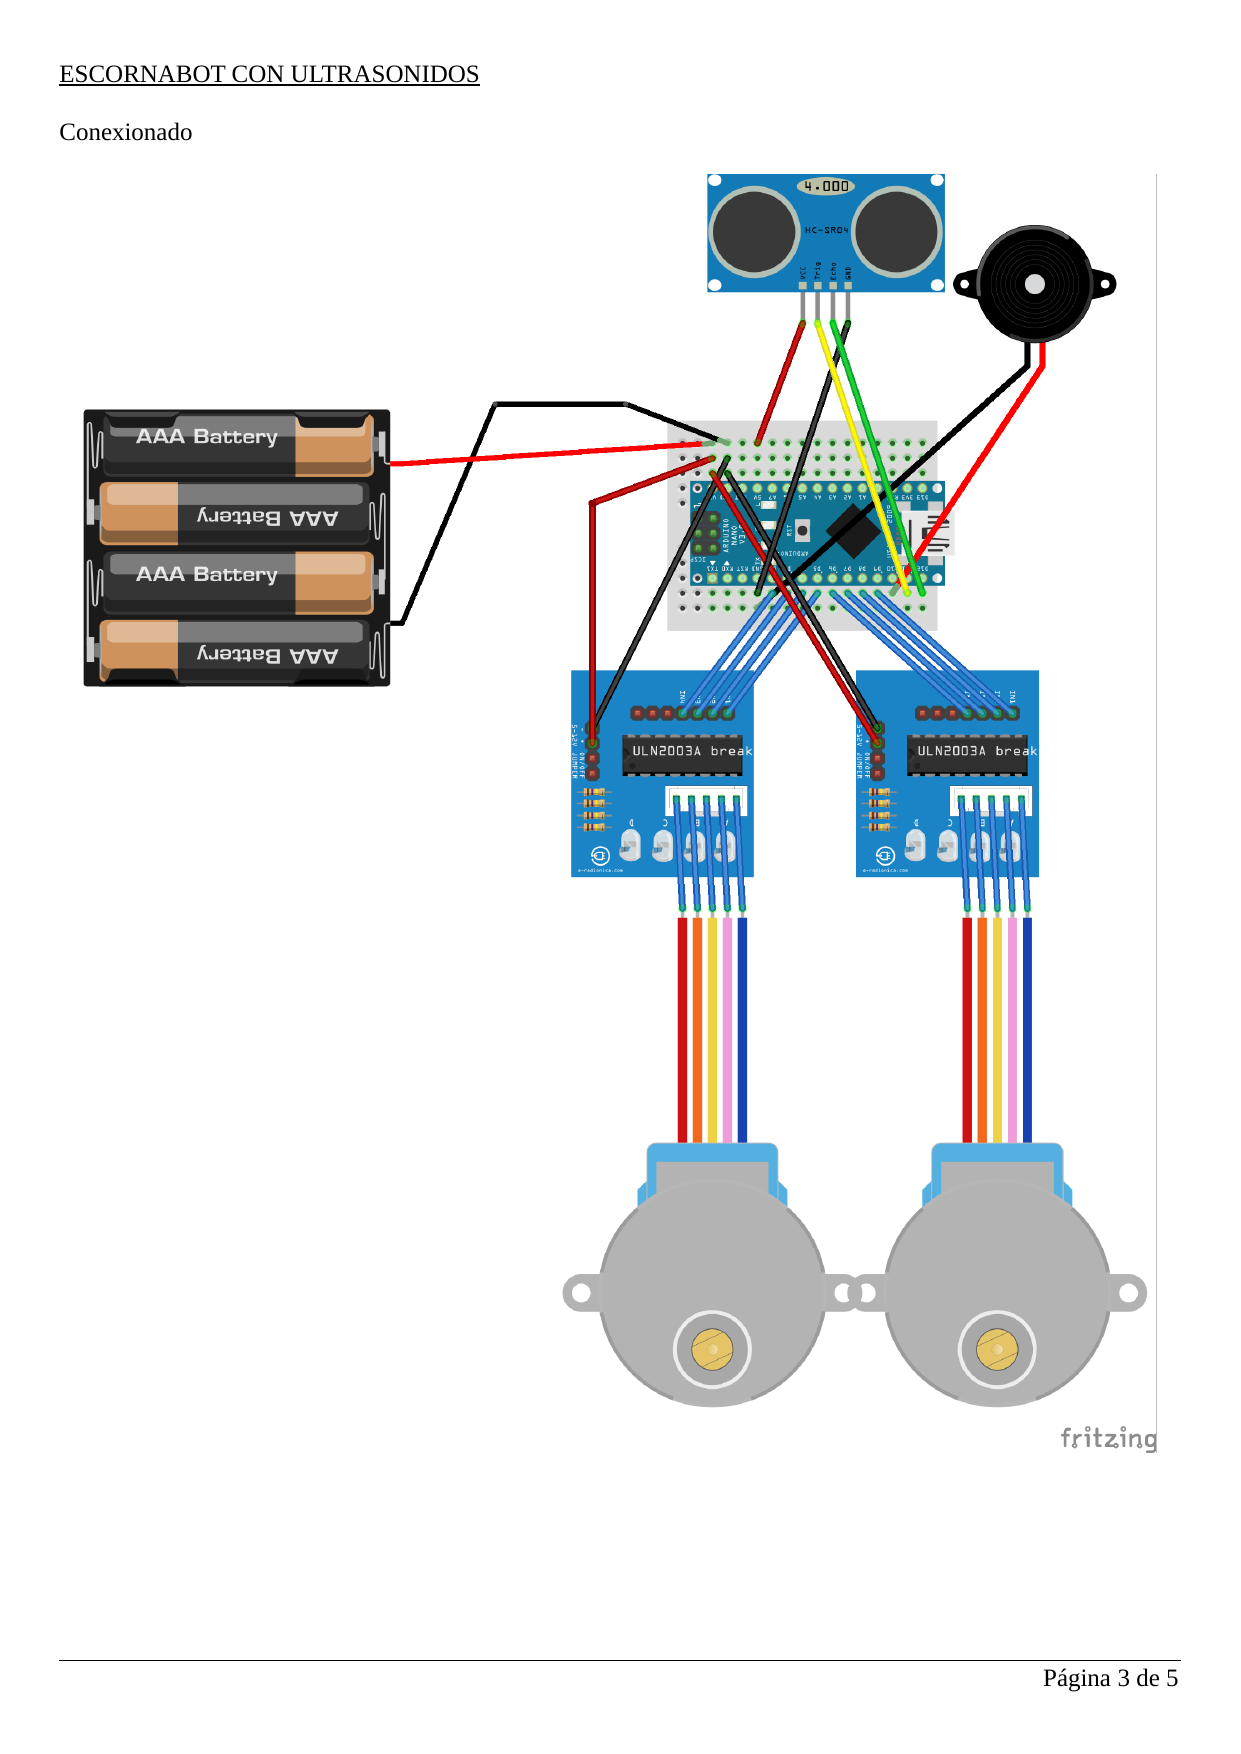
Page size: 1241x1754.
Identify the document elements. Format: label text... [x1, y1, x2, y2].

text ESCORNABOT CON ULTRASONIDOS [59, 59, 1181, 88]
text Conexionado [59, 117, 1181, 145]
picture [83, 174, 1157, 1453]
